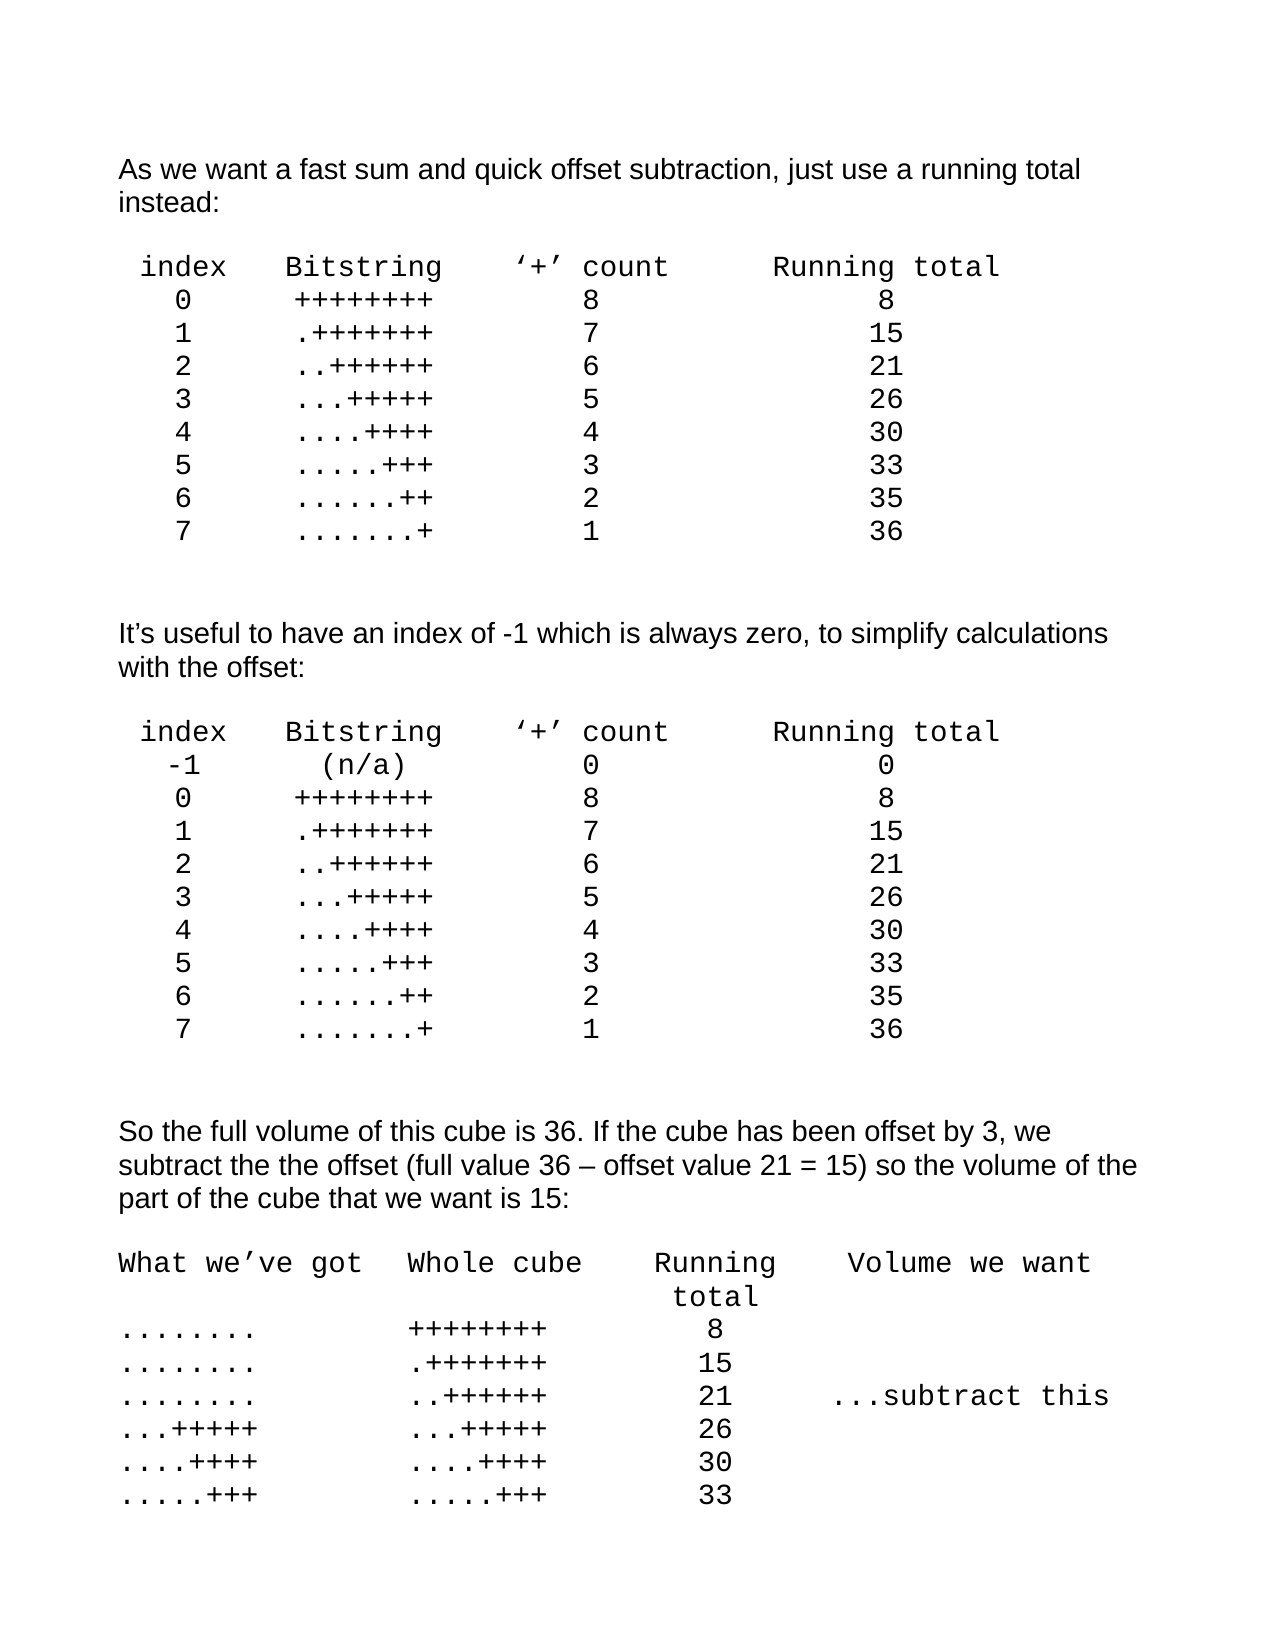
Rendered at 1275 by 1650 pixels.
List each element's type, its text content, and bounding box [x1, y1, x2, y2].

table_header index [118, 252, 248, 285]
table_cell 6 [118, 981, 248, 1014]
table_cell 4 [479, 418, 702, 450]
table_cell 35 [703, 484, 1070, 516]
table_header ‘+’ count [479, 717, 702, 750]
table_cell ++++++++ [248, 285, 479, 318]
table_cell [817, 1315, 1123, 1348]
table_cell 7 [479, 318, 702, 351]
table_cell 4 [479, 915, 702, 948]
table_cell .+++++++ [248, 816, 479, 849]
table_cell 35 [703, 981, 1070, 1014]
table_cell [817, 1480, 1123, 1513]
table_cell ........ [118, 1315, 407, 1348]
table_cell 7 [479, 816, 702, 849]
table_header Volume we want [817, 1249, 1123, 1315]
table_cell 21 [703, 351, 1070, 384]
table_cell ..++++++ [248, 849, 479, 882]
table_cell 3 [479, 948, 702, 981]
table_cell [817, 1414, 1123, 1447]
table_header Whole cube [407, 1249, 613, 1315]
table_cell ........ [118, 1348, 407, 1381]
table_cell (n/a) [248, 750, 479, 783]
table_cell 21 [703, 849, 1070, 882]
table_cell 15 [614, 1348, 817, 1381]
table_cell 7 [118, 516, 248, 549]
table_cell ......++ [248, 484, 479, 516]
table_cell 1 [479, 516, 702, 549]
table_cell ....++++ [407, 1447, 613, 1480]
table_cell ....++++ [118, 1447, 407, 1480]
table_cell ..++++++ [407, 1381, 613, 1414]
table_cell 8 [703, 783, 1070, 816]
table_header Running total [703, 717, 1070, 750]
table_cell 30 [614, 1447, 817, 1480]
table_cell 5 [118, 948, 248, 981]
table_cell 0 [703, 750, 1070, 783]
table_cell 0 [118, 285, 248, 318]
table_cell 2 [479, 981, 702, 1014]
table_cell 30 [703, 915, 1070, 948]
table_cell 3 [118, 882, 248, 915]
table_cell -1 [118, 750, 248, 783]
table_cell 21 [614, 1381, 817, 1414]
table_cell 7 [118, 1014, 248, 1047]
table_cell 15 [703, 318, 1070, 351]
table_cell 8 [479, 285, 702, 318]
table_cell ........ [118, 1381, 407, 1414]
table_cell ......++ [248, 981, 479, 1014]
table_cell 5 [118, 450, 248, 483]
table_cell ....++++ [248, 418, 479, 450]
table_cell 3 [118, 384, 248, 417]
table_cell .....+++ [407, 1480, 613, 1513]
table_cell ...+++++ [407, 1414, 613, 1447]
table_cell 5 [479, 882, 702, 915]
table_header Running total [703, 252, 1070, 285]
table_cell 36 [703, 516, 1070, 549]
table_cell 1 [479, 1014, 702, 1047]
table_cell 6 [479, 849, 702, 882]
table_cell 2 [118, 849, 248, 882]
table_cell 8 [703, 285, 1070, 318]
table_cell 26 [614, 1414, 817, 1447]
table_cell 0 [118, 783, 248, 816]
table_cell 1 [118, 816, 248, 849]
table_cell 30 [703, 418, 1070, 450]
table_cell .+++++++ [248, 318, 479, 351]
table_cell [817, 1447, 1123, 1480]
table_cell 8 [614, 1315, 817, 1348]
table_cell ..++++++ [248, 351, 479, 384]
table_cell .....+++ [118, 1480, 407, 1513]
table_header Bitstring [248, 717, 479, 750]
table_cell 2 [118, 351, 248, 384]
table_cell 5 [479, 384, 702, 417]
table_header Bitstring [248, 252, 479, 285]
table_cell ...subtract this [817, 1381, 1123, 1414]
table_cell .......+ [248, 1014, 479, 1047]
table_cell 26 [703, 882, 1070, 915]
text It’s useful to have an index of -1 which is always zero, to simplify calculations with the offset: [118, 617, 1157, 684]
table_cell 33 [614, 1480, 817, 1513]
table_cell 6 [479, 351, 702, 384]
table_cell 33 [703, 450, 1070, 483]
table_header Running total [614, 1249, 817, 1315]
table_header ‘+’ count [479, 252, 702, 285]
table_cell 8 [479, 783, 702, 816]
table_cell 4 [118, 915, 248, 948]
table_cell 0 [479, 750, 702, 783]
table_cell .+++++++ [407, 1348, 613, 1381]
table_cell ...+++++ [248, 882, 479, 915]
table_header index [118, 717, 248, 750]
table_cell 1 [118, 318, 248, 351]
table_cell ++++++++ [407, 1315, 613, 1348]
table_cell 2 [479, 484, 702, 516]
table_cell .....+++ [248, 948, 479, 981]
table_cell ...+++++ [118, 1414, 407, 1447]
text As we want a fast sum and quick offset subtraction, just use a running total instead: [118, 152, 1157, 219]
table_cell ....++++ [248, 915, 479, 948]
table_cell 4 [118, 418, 248, 450]
table_cell ++++++++ [248, 783, 479, 816]
table_cell .......+ [248, 516, 479, 549]
table_cell [817, 1348, 1123, 1381]
table_cell 26 [703, 384, 1070, 417]
table_cell ...+++++ [248, 384, 479, 417]
table_cell 36 [703, 1014, 1070, 1047]
table_cell .....+++ [248, 450, 479, 483]
table_cell 6 [118, 484, 248, 516]
table_header What we’ve got [118, 1249, 407, 1315]
table_cell 33 [703, 948, 1070, 981]
table_cell 3 [479, 450, 702, 483]
text So the full volume of this cube is 36. If the cube has been offset by 3, we subtract the the offset (full value 36 – offset value 21 = 15) so the volume of the part of the cube that we want is 15: [118, 1114, 1157, 1215]
table_cell 15 [703, 816, 1070, 849]
